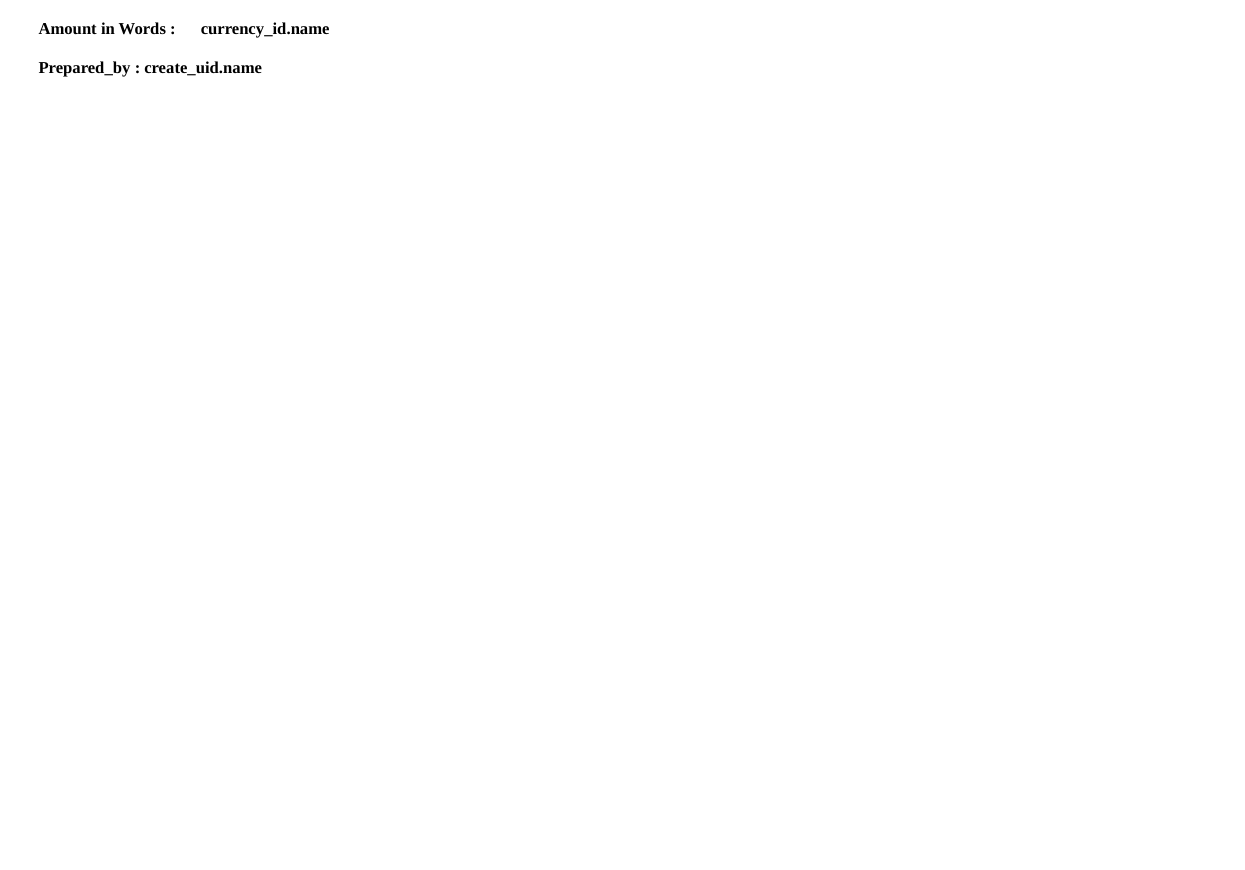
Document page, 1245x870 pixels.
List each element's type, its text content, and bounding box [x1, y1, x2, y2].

text Amount in Words : currency_id.name [38, 19, 1228, 38]
text Prepared_by : create_uid.name [38, 57, 1228, 77]
